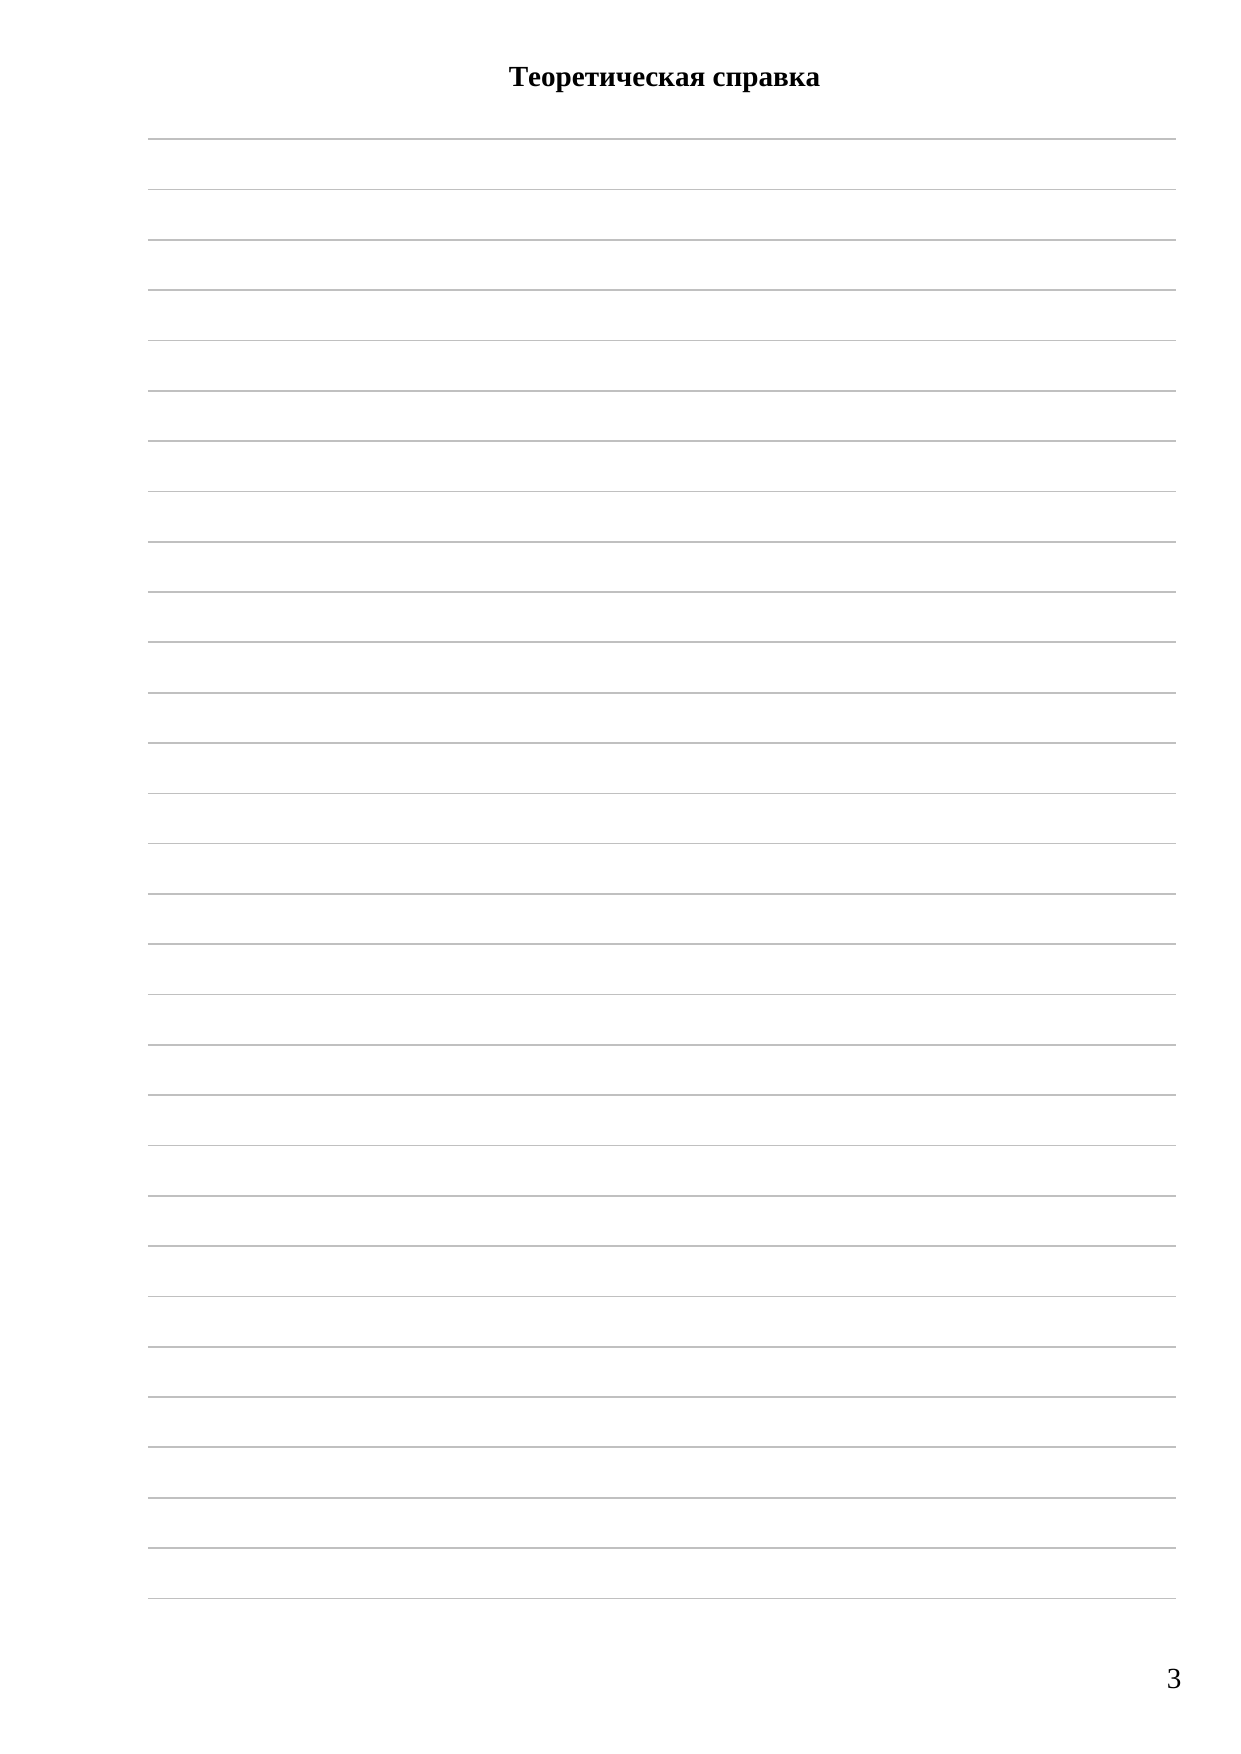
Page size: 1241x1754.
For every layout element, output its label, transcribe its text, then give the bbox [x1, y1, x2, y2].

subtitle Теоретическая справка [207, 59, 1122, 93]
